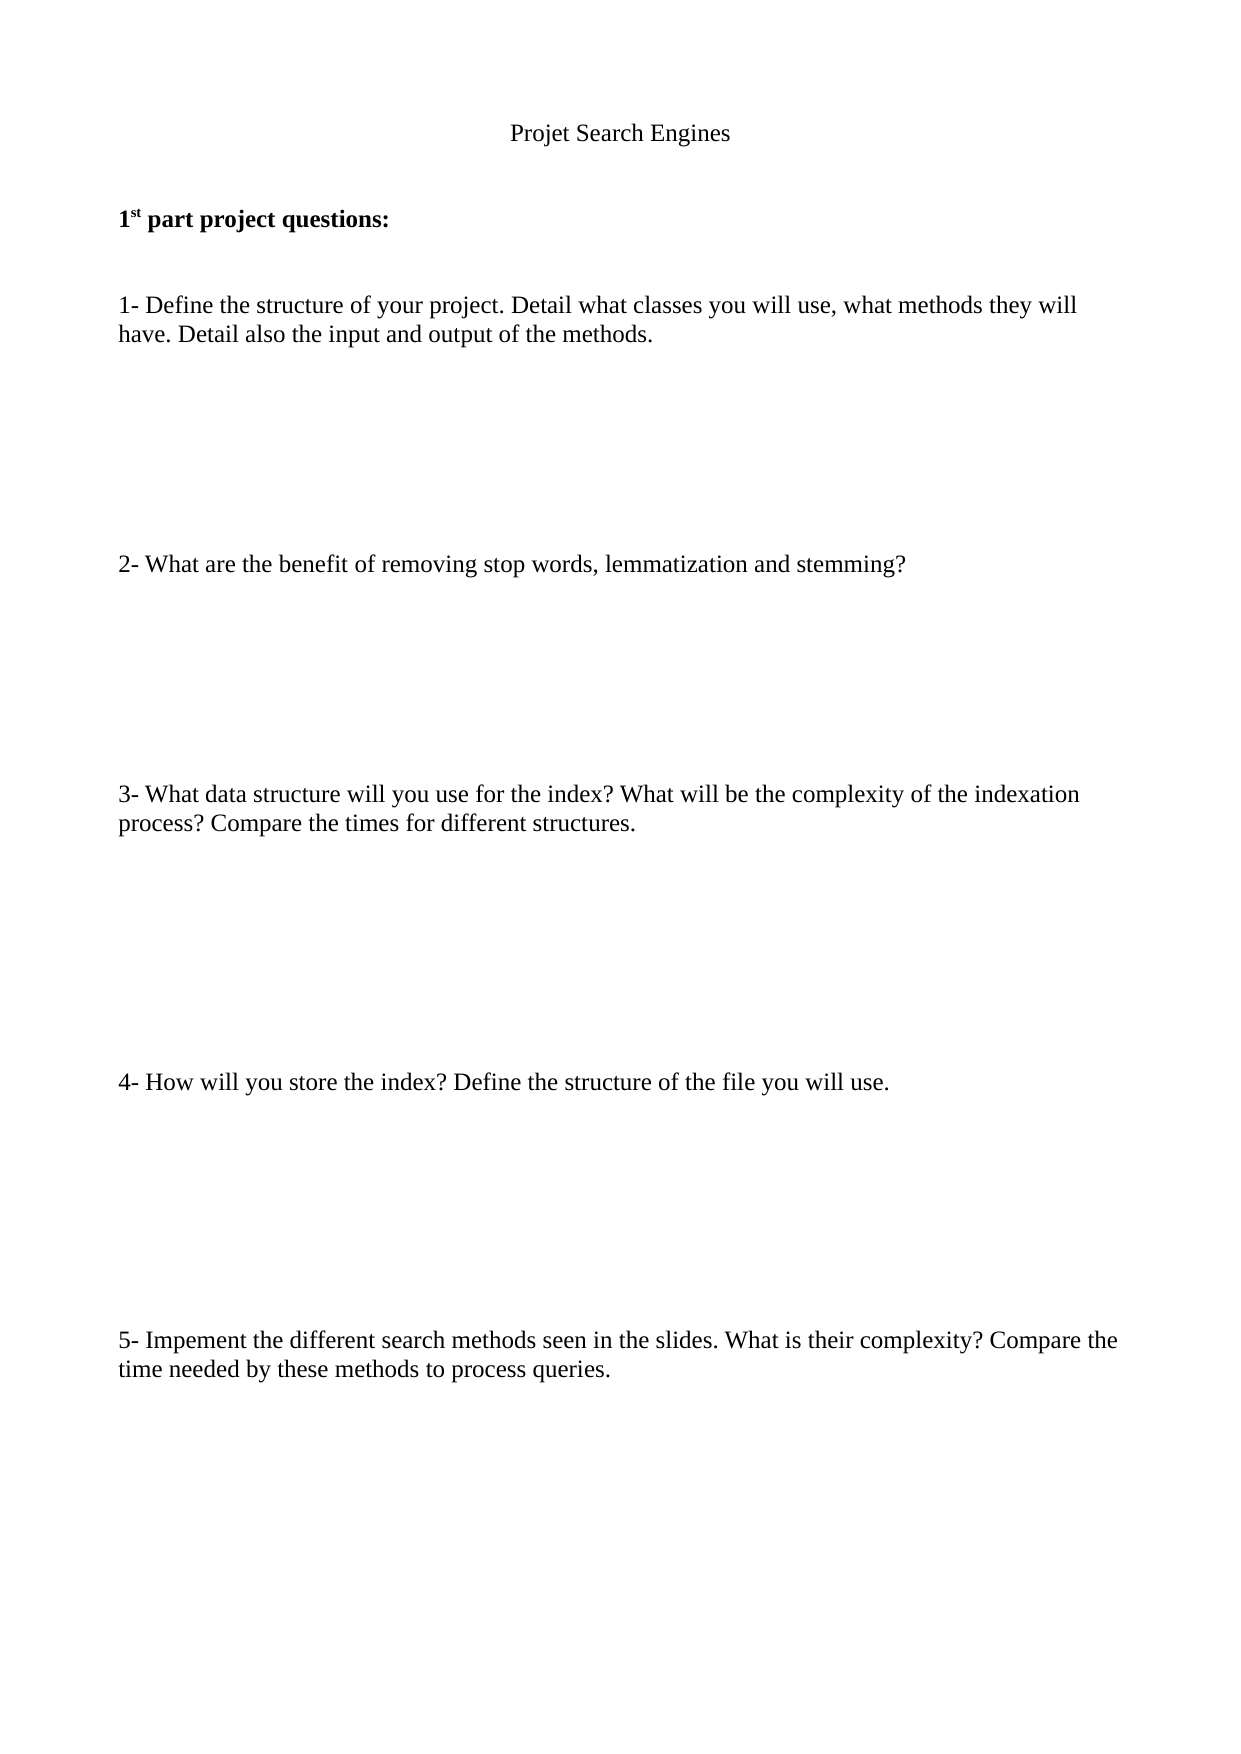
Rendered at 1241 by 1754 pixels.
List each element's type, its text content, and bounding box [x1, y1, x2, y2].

text Projet Search Engines [118, 118, 1122, 147]
text 1st part project questions: [118, 204, 1122, 233]
text 3- What data structure will you use for the index? What will be the complexity of the indexation process? Compare the times for different structures. [118, 779, 1122, 837]
text 4- How will you store the index? Define the structure of the file you will use. [118, 1067, 1122, 1096]
text 2- What are the benefit of removing stop words, lemmatization and stemming? [118, 549, 1122, 578]
text 5- Impement the different search methods seen in the slides. What is their complexity? Compare the time needed by these methods to process queries. [118, 1326, 1122, 1383]
text 1- Define the structure of your project. Detail what classes you will use, what methods they will have. Detail also the input and output of the methods. [118, 291, 1122, 348]
